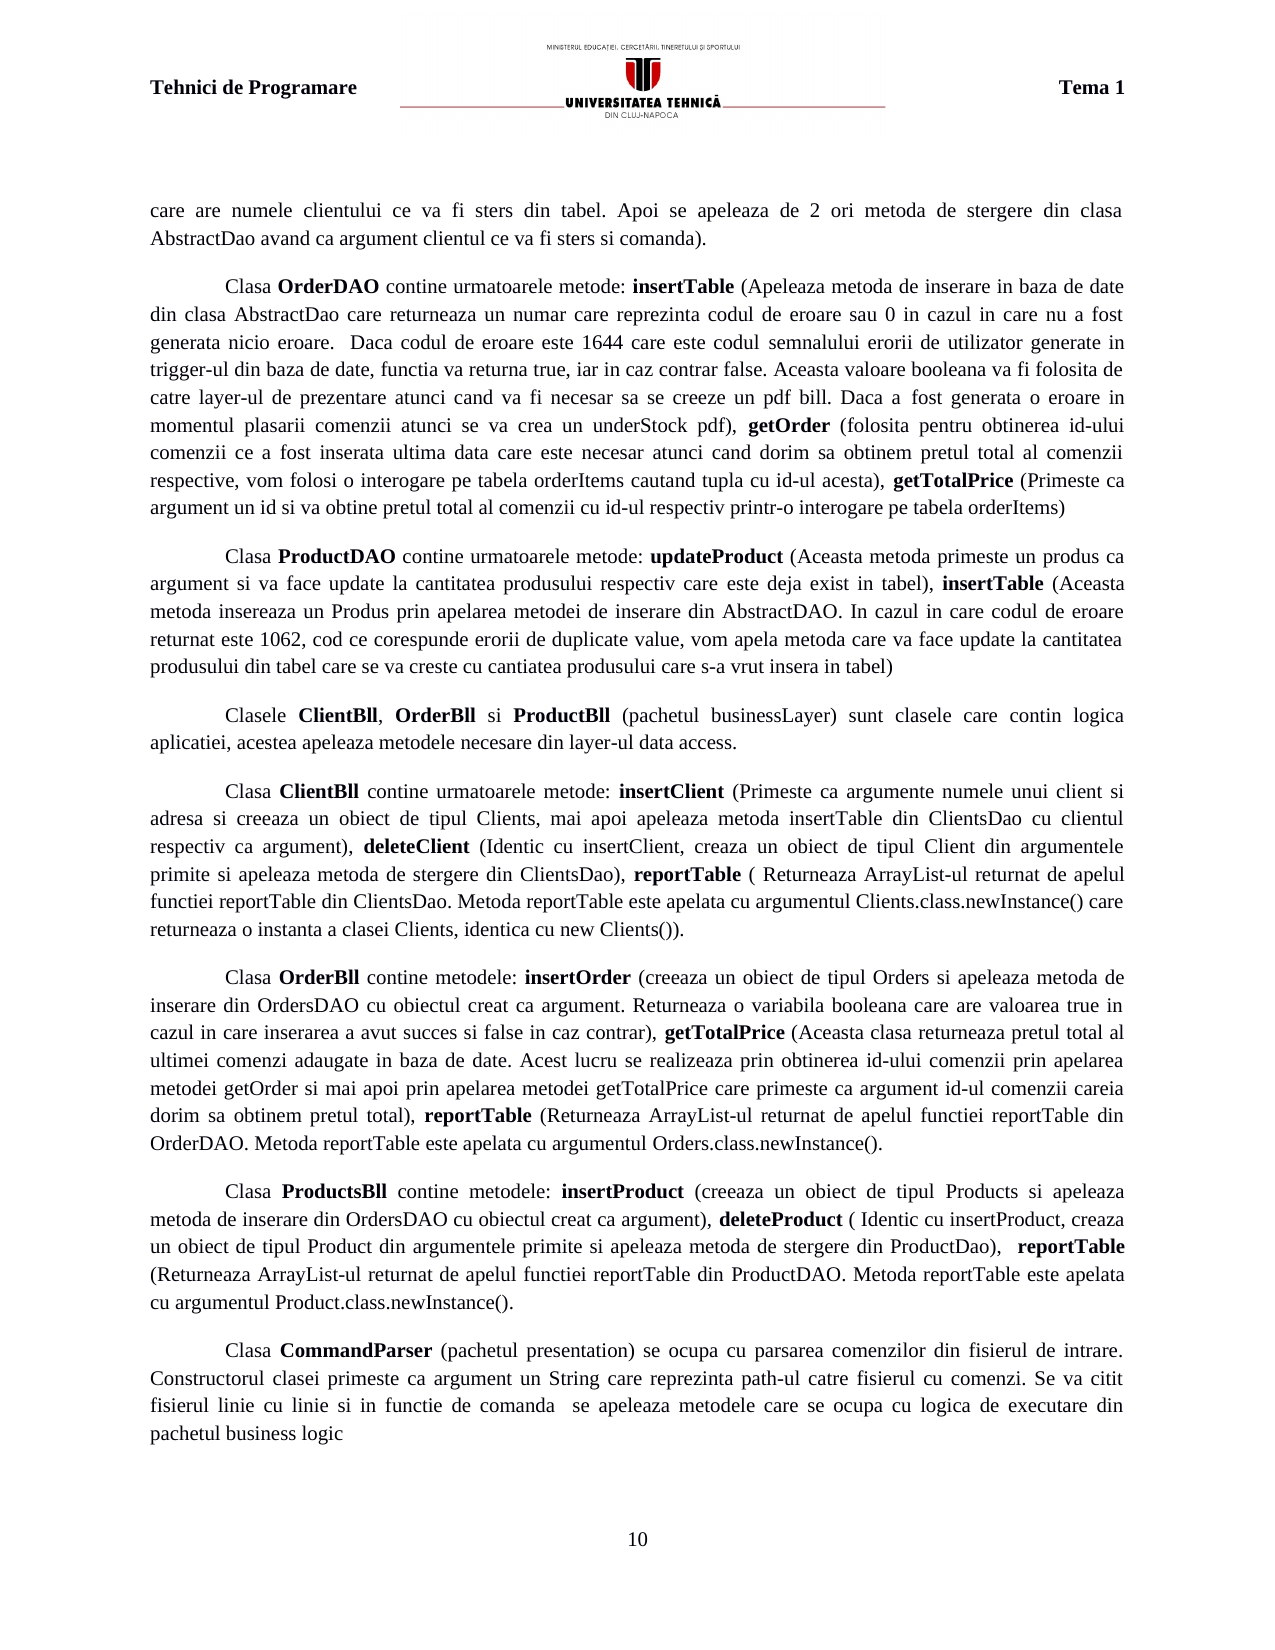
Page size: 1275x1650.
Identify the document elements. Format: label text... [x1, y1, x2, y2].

text Clasa ProductDAO contine urmatoarele metode: updateProduct (Aceasta metoda primeste un produs ca argument si va face update la cantitatea produsului respectiv care este deja exist in tabel), insertTable (Aceasta metoda insereaza un Produs prin apelarea metodei de inserare din AbstractDAO. In cazul in care codul de eroare returnat este 1062, cod ce corespunde erorii de duplicate value, vom apela metoda care va face update la cantitatea produsului din tabel care se va creste cu cantiatea produsului care s-a vrut insera in tabel) [150, 544, 1125, 678]
text Clasa ProductsBll contine metodele: insertProduct (creeaza un obiect de tipul Products si apeleaza metoda de inserare din OrdersDAO cu obiectul creat ca argument), deleteProduct ( Identic cu insertProduct, creaza un obiect de tipul Product din argumentele primite si apeleaza metoda de stergere din ProductDao), reportTable (Returneaza ArrayList-ul returnat de apelul functiei reportTable din ProductDAO. Metoda reportTable este apelata cu argumentul Product.class.newInstance(). [150, 1179, 1125, 1314]
text care are numele clientului ce va fi sters din tabel. Apoi se apeleaza de 2 ori metoda de stergere din clasa AbstractDao avand ca argument clientul ce va fi sters si comanda). [150, 198, 1125, 250]
text Clasa OrderBll contine metodele: insertOrder (creeaza un obiect de tipul Orders si apeleaza metoda de inserare din OrdersDAO cu obiectul creat ca argument. Returneaza o variabila booleana care are valoarea true in cazul in care inserarea a avut succes si false in caz contrar), getTotalPrice (Aceasta clasa returneaza pretul total al ultimei comenzi adaugate in baza de date. Acest lucru se realizeaza prin obtinerea id-ului comenzii prin apelarea metodei getOrder si mai apoi prin apelarea metodei getTotalPrice care primeste ca argument id-ul comenzii careia dorim sa obtinem pretul total), reportTable (Returneaza ArrayList-ul returnat de apelul functiei reportTable din OrderDAO. Metoda reportTable este apelata cu argumentul Orders.class.newInstance(). [150, 965, 1125, 1155]
text Clasa OrderDAO contine urmatoarele metode: insertTable (Apeleaza metoda de inserare in baza de date din clasa AbstractDao care returneaza un numar care reprezinta codul de eroare sau 0 in cazul in care nu a fost generata nicio eroare. Daca codul de eroare este 1644 care este codul semnalului erorii de utilizator generate in trigger-ul din baza de date, functia va returna true, iar in caz contrar false. Aceasta valoare booleana va fi folosita de catre layer-ul de prezentare atunci cand va fi necesar sa se creeze un pdf bill. Daca a fost generata o eroare in momentul plasarii comenzii atunci se va crea un underStock pdf), getOrder (folosita pentru obtinerea id-ului comenzii ce a fost inserata ultima data care este necesar atunci cand dorim sa obtinem pretul total al comenzii respective, vom folosi o interogare pe tabela orderItems cautand tupla cu id-ul acesta), getTotalPrice (Primeste ca argument un id si va obtine pretul total al comenzii cu id-ul respectiv printr-o interogare pe tabela orderItems) [150, 274, 1125, 519]
text Clasa ClientBll contine urmatoarele metode: insertClient (Primeste ca argumente numele unui client si adresa si creeaza un obiect de tipul Clients, mai apoi apeleaza metoda insertTable din ClientsDao cu clientul respectiv ca argument), deleteClient (Identic cu insertClient, creaza un obiect de tipul Client din argumentele primite si apeleaza metoda de stergere din ClientsDao), reportTable ( Returneaza ArrayList-ul returnat de apelul functiei reportTable din ClientsDao. Metoda reportTable este apelata cu argumentul Clients.class.newInstance() care returneaza o instanta a clasei Clients, identica cu new Clients()). [150, 779, 1125, 941]
text Clasa CommandParser (pachetul presentation) se ocupa cu parsarea comenzilor din fisierul de intrare. Constructorul clasei primeste ca argument un String care reprezinta path-ul catre fisierul cu comenzi. Se va citit fisierul linie cu linie si in functie de comanda se apeleaza metodele care se ocupa cu logica de executare din pachetul business logic [150, 1338, 1125, 1445]
picture [400, 13, 886, 136]
text Clasele ClientBll, OrderBll si ProductBll (pachetul businessLayer) sunt clasele care contin logica aplicatiei, acestea apeleaza metodele necesare din layer-ul data access. [150, 703, 1125, 754]
